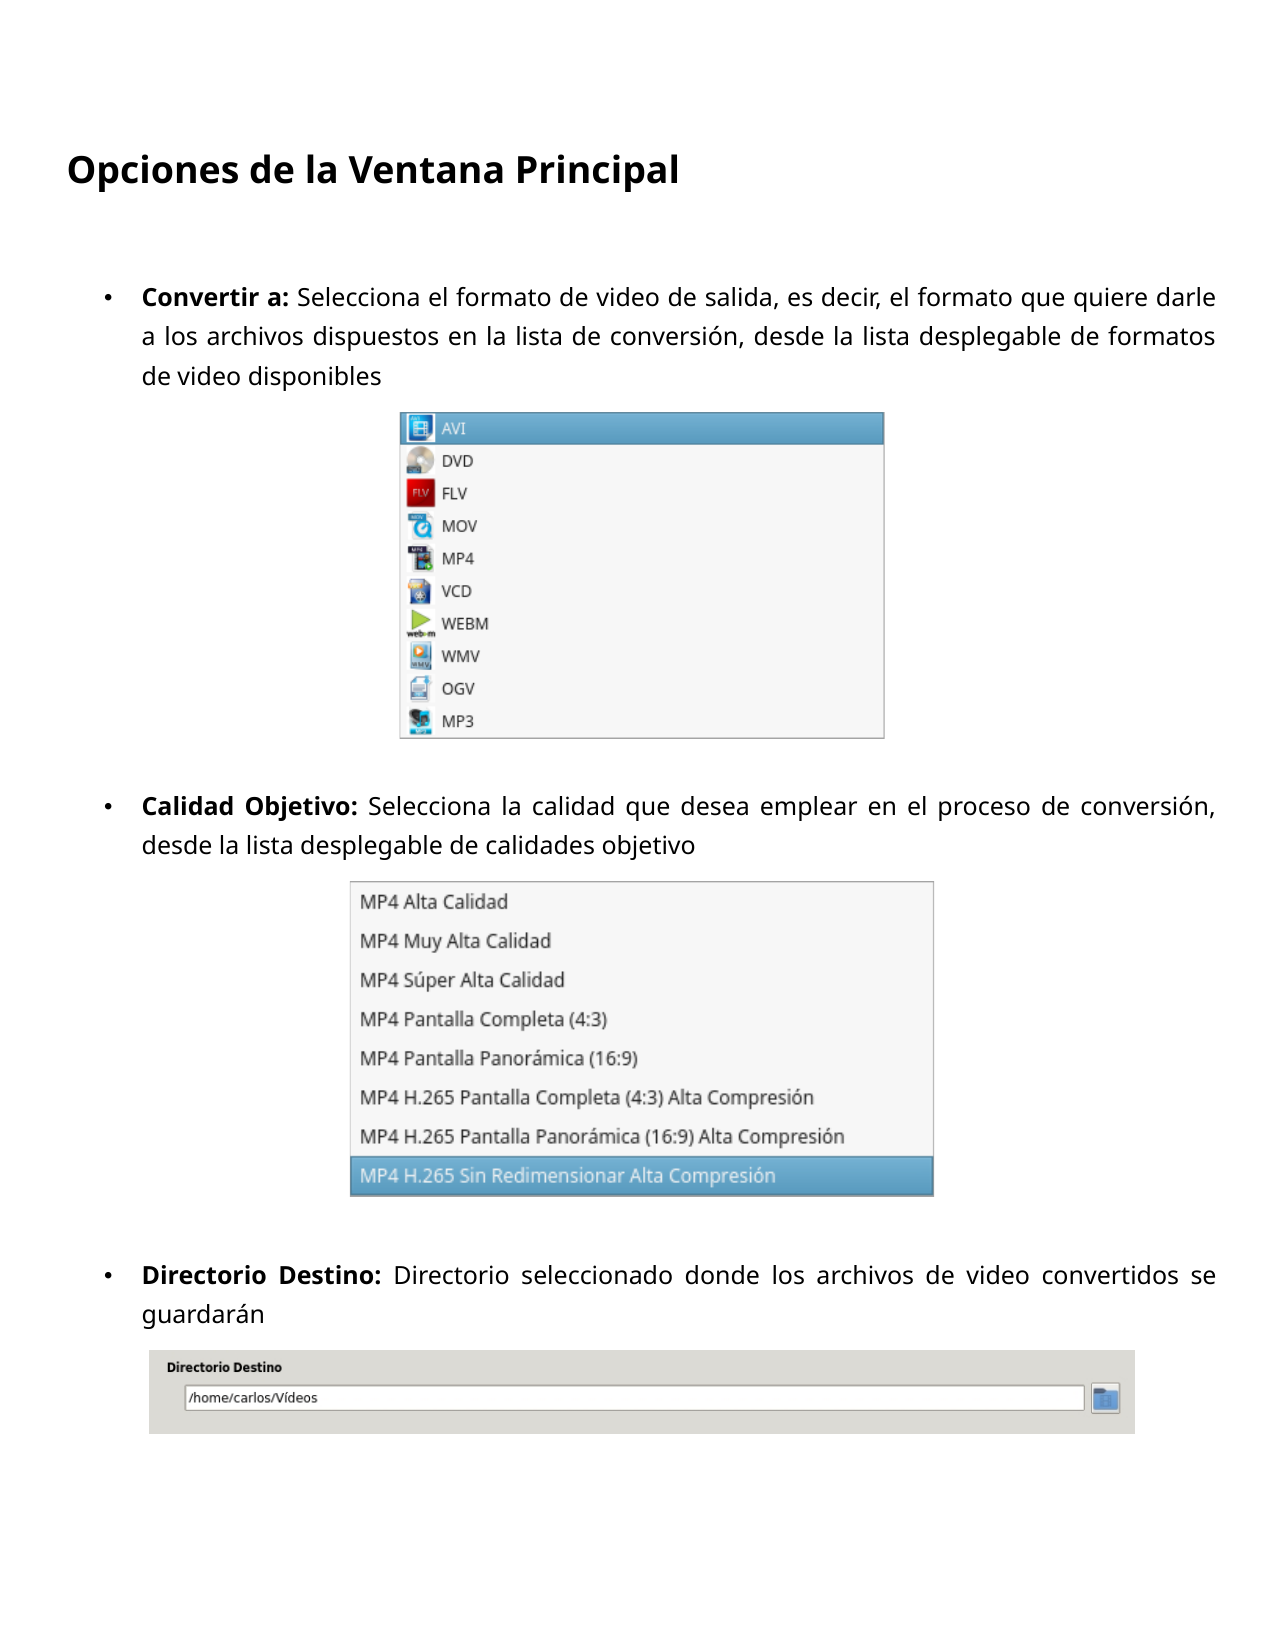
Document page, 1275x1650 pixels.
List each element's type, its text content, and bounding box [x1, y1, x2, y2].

list Convertir a: Selecciona el formato de video de salida, es decir, el formato que quiere darle a los archivos dispuestos en la lista de conversión, desde la lista desplegable de formatos de video disponibles [104, 280, 1217, 392]
picture [349, 881, 935, 1197]
picture [399, 412, 885, 739]
subtitle Opciones de la Ventana Principal [66, 143, 1217, 194]
list Calidad Objetivo: Selecciona la calidad que desea emplear en el proceso de conversión, desde la lista desplegable de calidades objetivo [104, 788, 1217, 861]
picture [149, 1350, 1135, 1434]
list Directorio Destino: Directorio seleccionado donde los archivos de video convertidos se guardarán [104, 1257, 1217, 1331]
